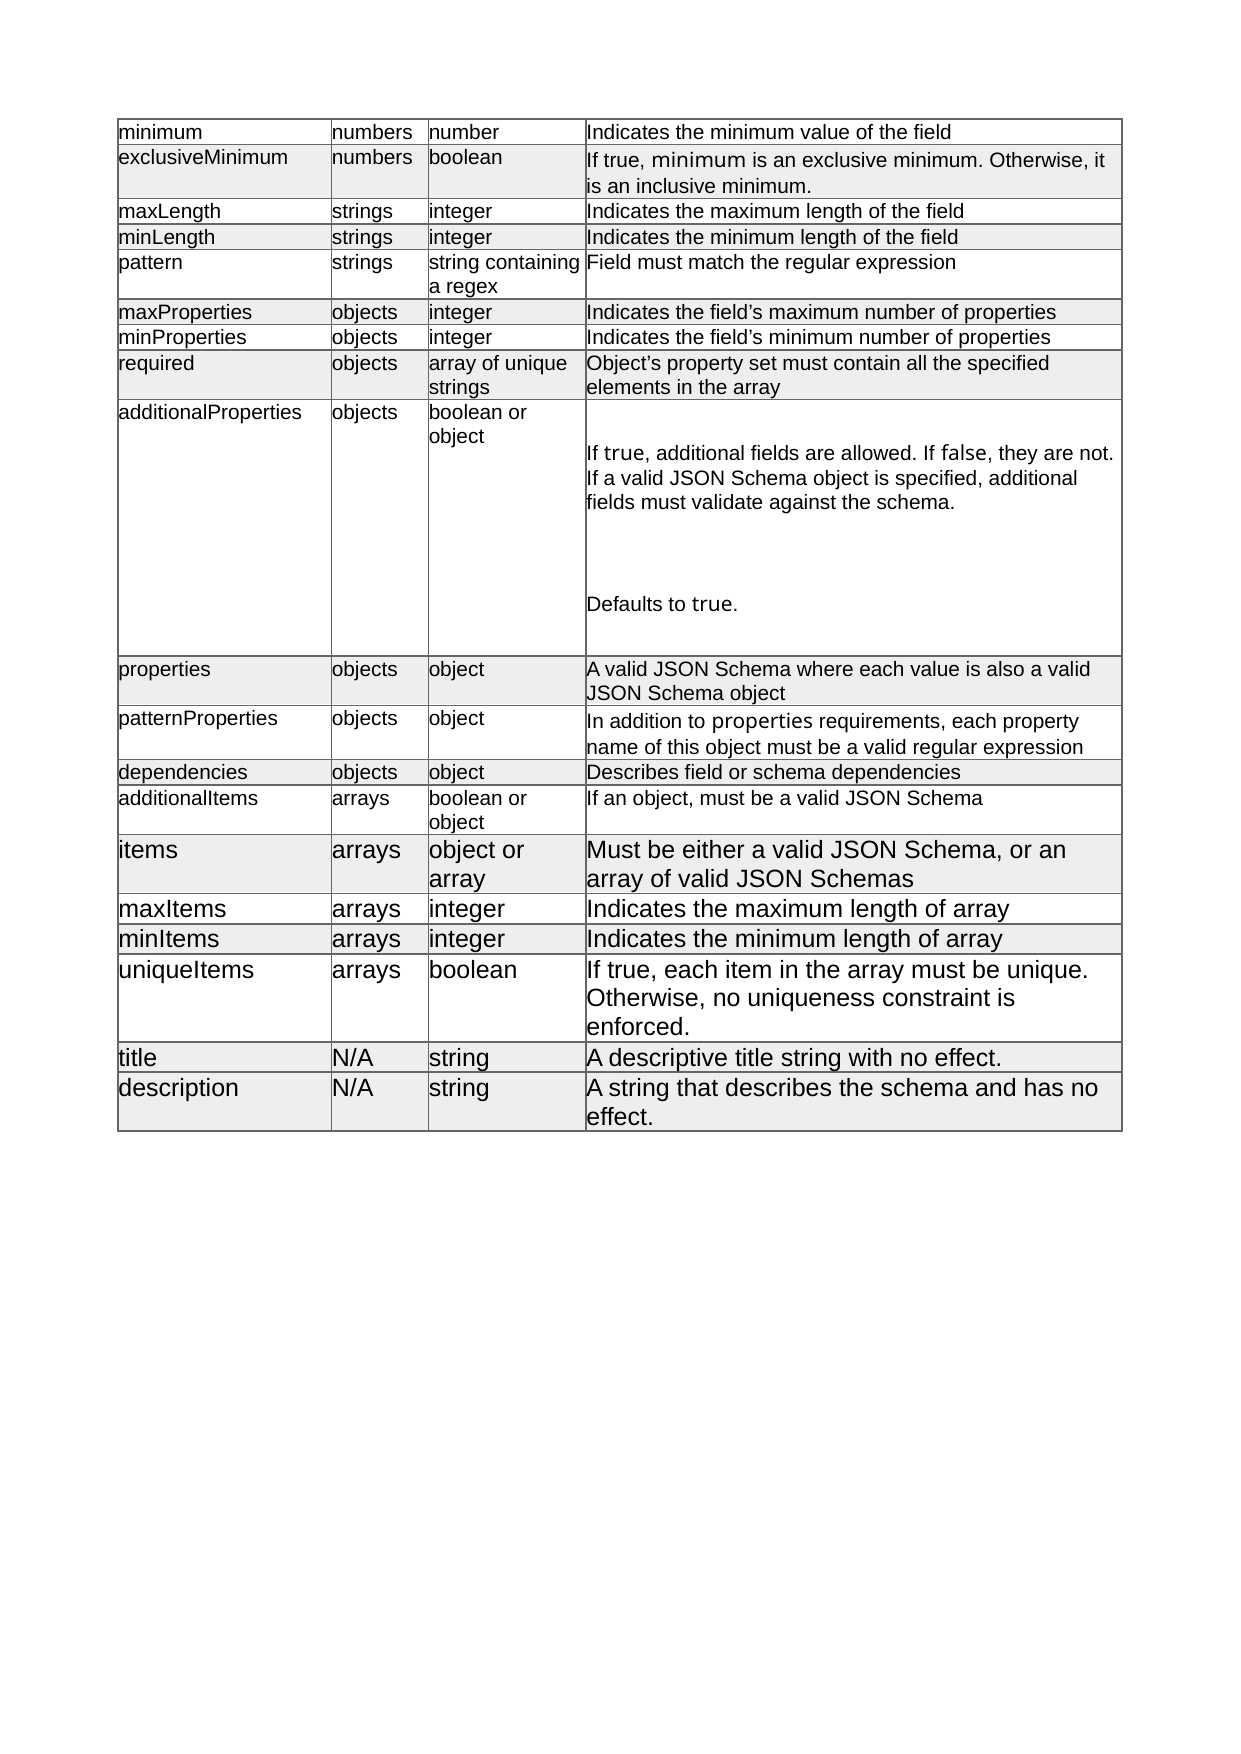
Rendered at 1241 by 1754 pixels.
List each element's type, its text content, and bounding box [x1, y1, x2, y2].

table_cell boolean [429, 955, 585, 1041]
table_cell boolean [429, 145, 585, 198]
table_cell required [119, 351, 331, 399]
table_cell integer [429, 925, 585, 953]
table_cell boolean or object [429, 400, 585, 655]
table_cell arrays [332, 835, 428, 892]
table_cell objects [332, 657, 428, 704]
table_cell string [429, 1043, 585, 1071]
table_cell maxLength [119, 199, 331, 223]
table_cell dependencies [119, 760, 331, 784]
table_cell object [429, 706, 585, 758]
table_cell integer [429, 225, 585, 249]
table_cell A string that describes the schema and has no effect. [587, 1073, 1121, 1130]
table_cell Indicates the field’s maximum number of properties [587, 300, 1121, 324]
table_cell minimum [119, 120, 331, 144]
table_cell object [429, 657, 585, 704]
table_cell If true, each item in the array must be unique. Otherwise, no uniqueness constraint is enforced. [587, 955, 1121, 1041]
table_cell If an object, must be a valid JSON Schema [587, 786, 1121, 833]
table_cell strings [332, 250, 428, 298]
table_cell N/A [332, 1043, 428, 1071]
table_cell integer [429, 300, 585, 324]
table_cell Indicates the maximum length of array [587, 894, 1121, 923]
table_cell If true, minimum is an exclusive minimum. Otherwise, it is an inclusive minimum. [587, 145, 1121, 198]
table_cell uniqueItems [119, 955, 331, 1041]
table_cell objects [332, 300, 428, 324]
table_cell properties [119, 657, 331, 704]
table_cell A valid JSON Schema where each value is also a valid JSON Schema object [587, 657, 1121, 704]
table_cell objects [332, 400, 428, 655]
table_cell string containing a regex [429, 250, 585, 298]
table_cell maxItems [119, 894, 331, 923]
table_cell minItems [119, 925, 331, 953]
table_cell Object’s property set must contain all the specified elements in the array [587, 351, 1121, 399]
table_cell exclusiveMinimum [119, 145, 331, 198]
table_cell minLength [119, 225, 331, 249]
table_cell pattern [119, 250, 331, 298]
table_cell objects [332, 325, 428, 349]
table_cell number [429, 120, 585, 144]
table_cell A descriptive title string with no effect. [587, 1043, 1121, 1071]
table_cell numbers [332, 145, 428, 198]
table_cell arrays [332, 955, 428, 1041]
table_cell integer [429, 894, 585, 923]
table_cell additionalProperties [119, 400, 331, 655]
table_cell objects [332, 706, 428, 758]
table_cell integer [429, 325, 585, 349]
table_cell If true, additional fields are allowed. If false, they are not. If a valid JSON Schema object is specified, additional fields must validate against the schema. Defaults to true. [587, 400, 1121, 655]
table_cell Indicates the minimum value of the field [587, 120, 1121, 144]
table_cell title [119, 1043, 331, 1071]
table_cell maxProperties [119, 300, 331, 324]
table_cell minProperties [119, 325, 331, 349]
table_cell strings [332, 199, 428, 223]
table_cell Describes field or schema dependencies [587, 760, 1121, 784]
table_cell Indicates the minimum length of array [587, 925, 1121, 953]
table_cell integer [429, 199, 585, 223]
table_cell Must be either a valid JSON Schema, or an array of valid JSON Schemas [587, 835, 1121, 892]
table_cell items [119, 835, 331, 892]
table_cell Indicates the field’s minimum number of properties [587, 325, 1121, 349]
table_cell objects [332, 351, 428, 399]
table_cell arrays [332, 786, 428, 833]
table_cell description [119, 1073, 331, 1130]
table_cell additionalItems [119, 786, 331, 833]
table_cell patternProperties [119, 706, 331, 758]
table_cell In addition to properties requirements, each property name of this object must be a valid regular expression [587, 706, 1121, 758]
table_cell object or array [429, 835, 585, 892]
table_cell numbers [332, 120, 428, 144]
table_cell N/A [332, 1073, 428, 1130]
table_cell strings [332, 225, 428, 249]
table_cell boolean or object [429, 786, 585, 833]
table_cell arrays [332, 925, 428, 953]
table_cell objects [332, 760, 428, 784]
table_cell array of unique strings [429, 351, 585, 399]
table_cell arrays [332, 894, 428, 923]
table_cell Indicates the minimum length of the field [587, 225, 1121, 249]
table_cell object [429, 760, 585, 784]
table_cell Field must match the regular expression [587, 250, 1121, 298]
table_cell string [429, 1073, 585, 1130]
table_cell Indicates the maximum length of the field [587, 199, 1121, 223]
